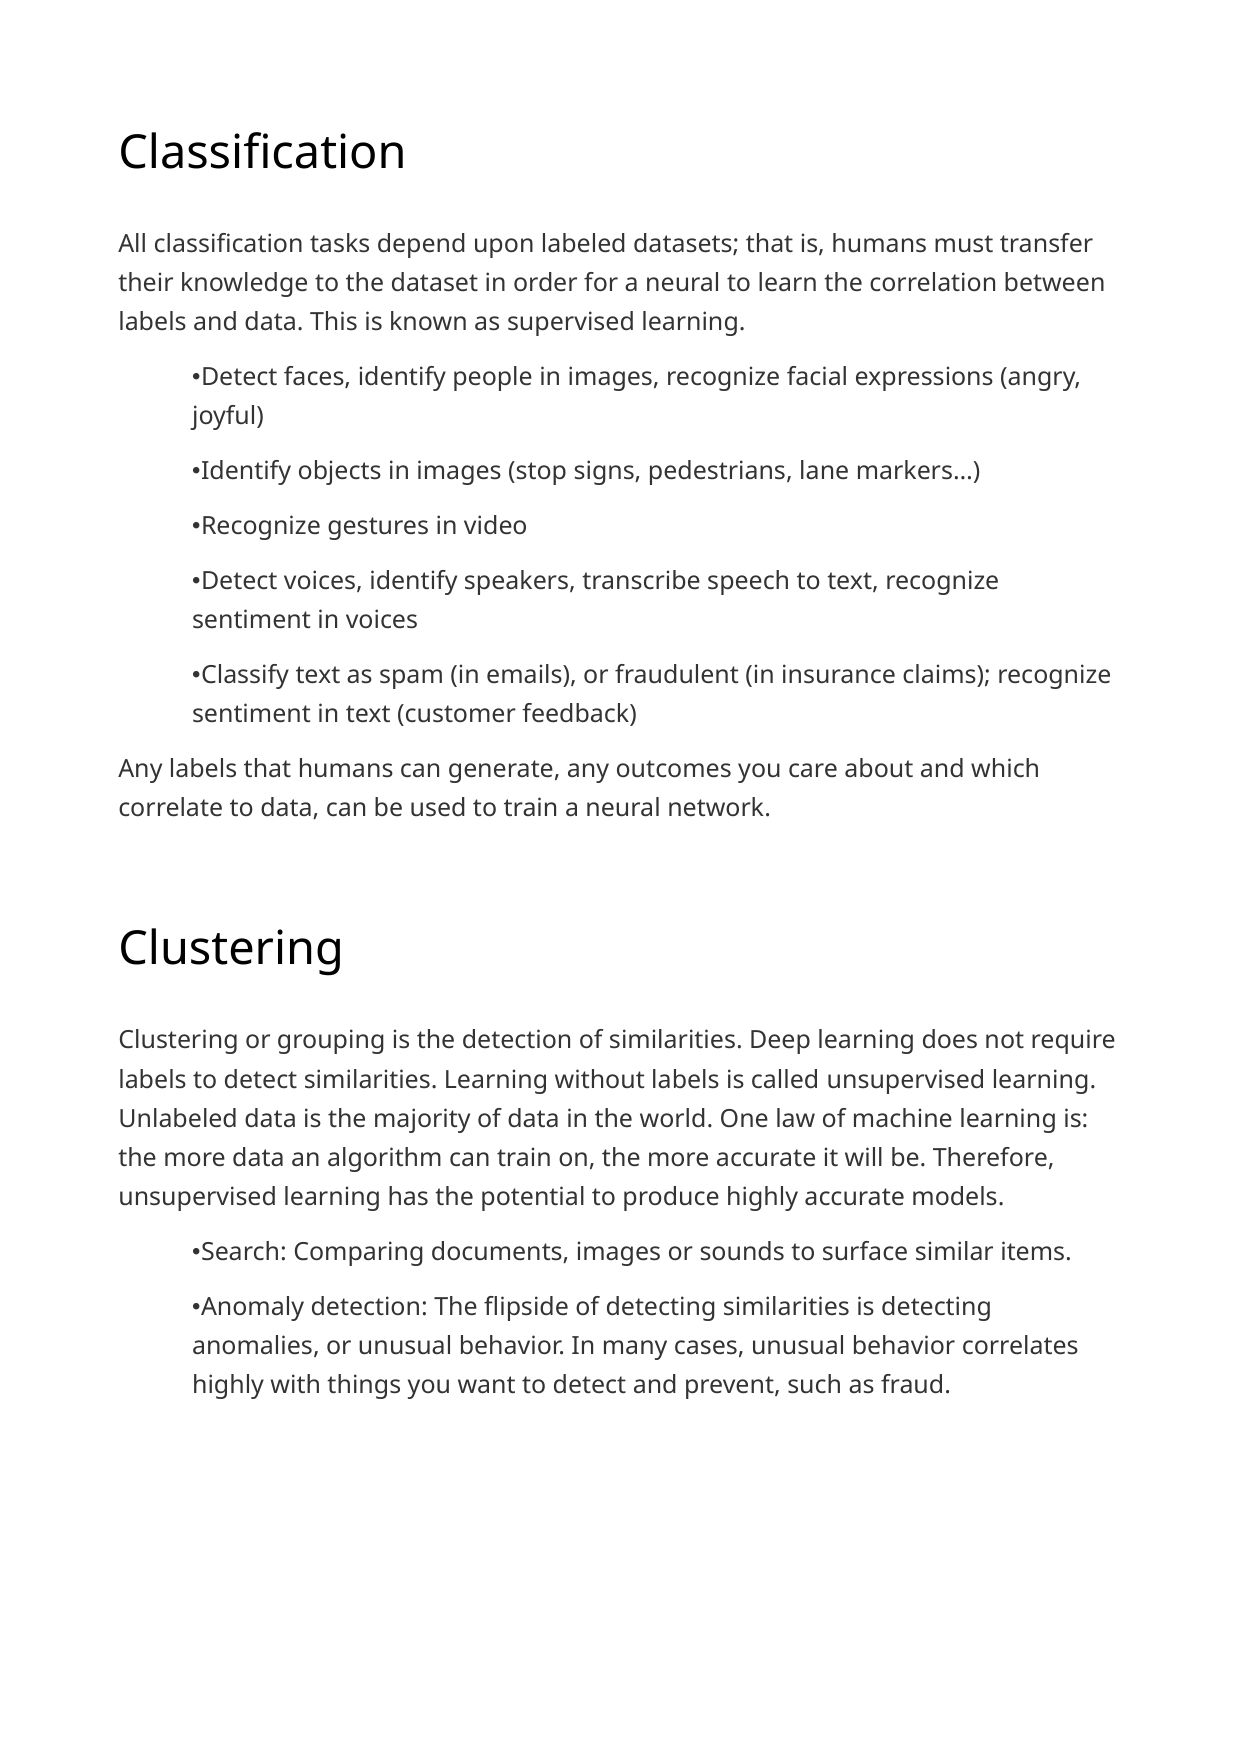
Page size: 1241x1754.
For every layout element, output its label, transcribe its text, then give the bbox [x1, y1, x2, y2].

list Anomaly detection: The flipside of detecting similarities is detecting anomalies, or unusual behavior. In many cases, unusual behavior correlates highly with things you want to detect and prevent, such as fraud. [118, 1288, 1122, 1401]
list Search: Comparing documents, images or sounds to surface similar items. [118, 1234, 1122, 1268]
list Identify objects in images (stop signs, pedestrians, lane markers…) [118, 453, 1122, 487]
list Detect faces, identify people in images, recognize facial expressions (angry, joyful) [118, 359, 1122, 432]
subtitle Classification [118, 118, 1122, 182]
list Detect voices, identify speakers, transcribe speech to text, recognize sentiment in voices [118, 562, 1122, 636]
list Recognize gestures in video [118, 508, 1122, 542]
text Clustering or grouping is the detection of similarities. Deep learning does not require labels to detect similarities. Learning without labels is called unsupervised learning. Unlabeled data is the majority of data in the world. One law of machine learning is: the more data an algorithm can train on, the more accurate it will be. Therefore, unsupervised learning has the potential to produce highly accurate models. [118, 1022, 1122, 1213]
text All classification tasks depend upon labeled datasets; that is, humans must transfer their knowledge to the dataset in order for a neural to learn the correlation between labels and data. This is known as supervised learning. [118, 226, 1122, 338]
list Classify text as spam (in emails), or fraudulent (in insurance claims); recognize sentiment in text (customer feedback) [118, 656, 1122, 729]
subtitle Clustering [118, 914, 1122, 978]
text Any labels that humans can generate, any outcomes you care about and which correlate to data, can be used to train a neural network. [118, 750, 1122, 823]
